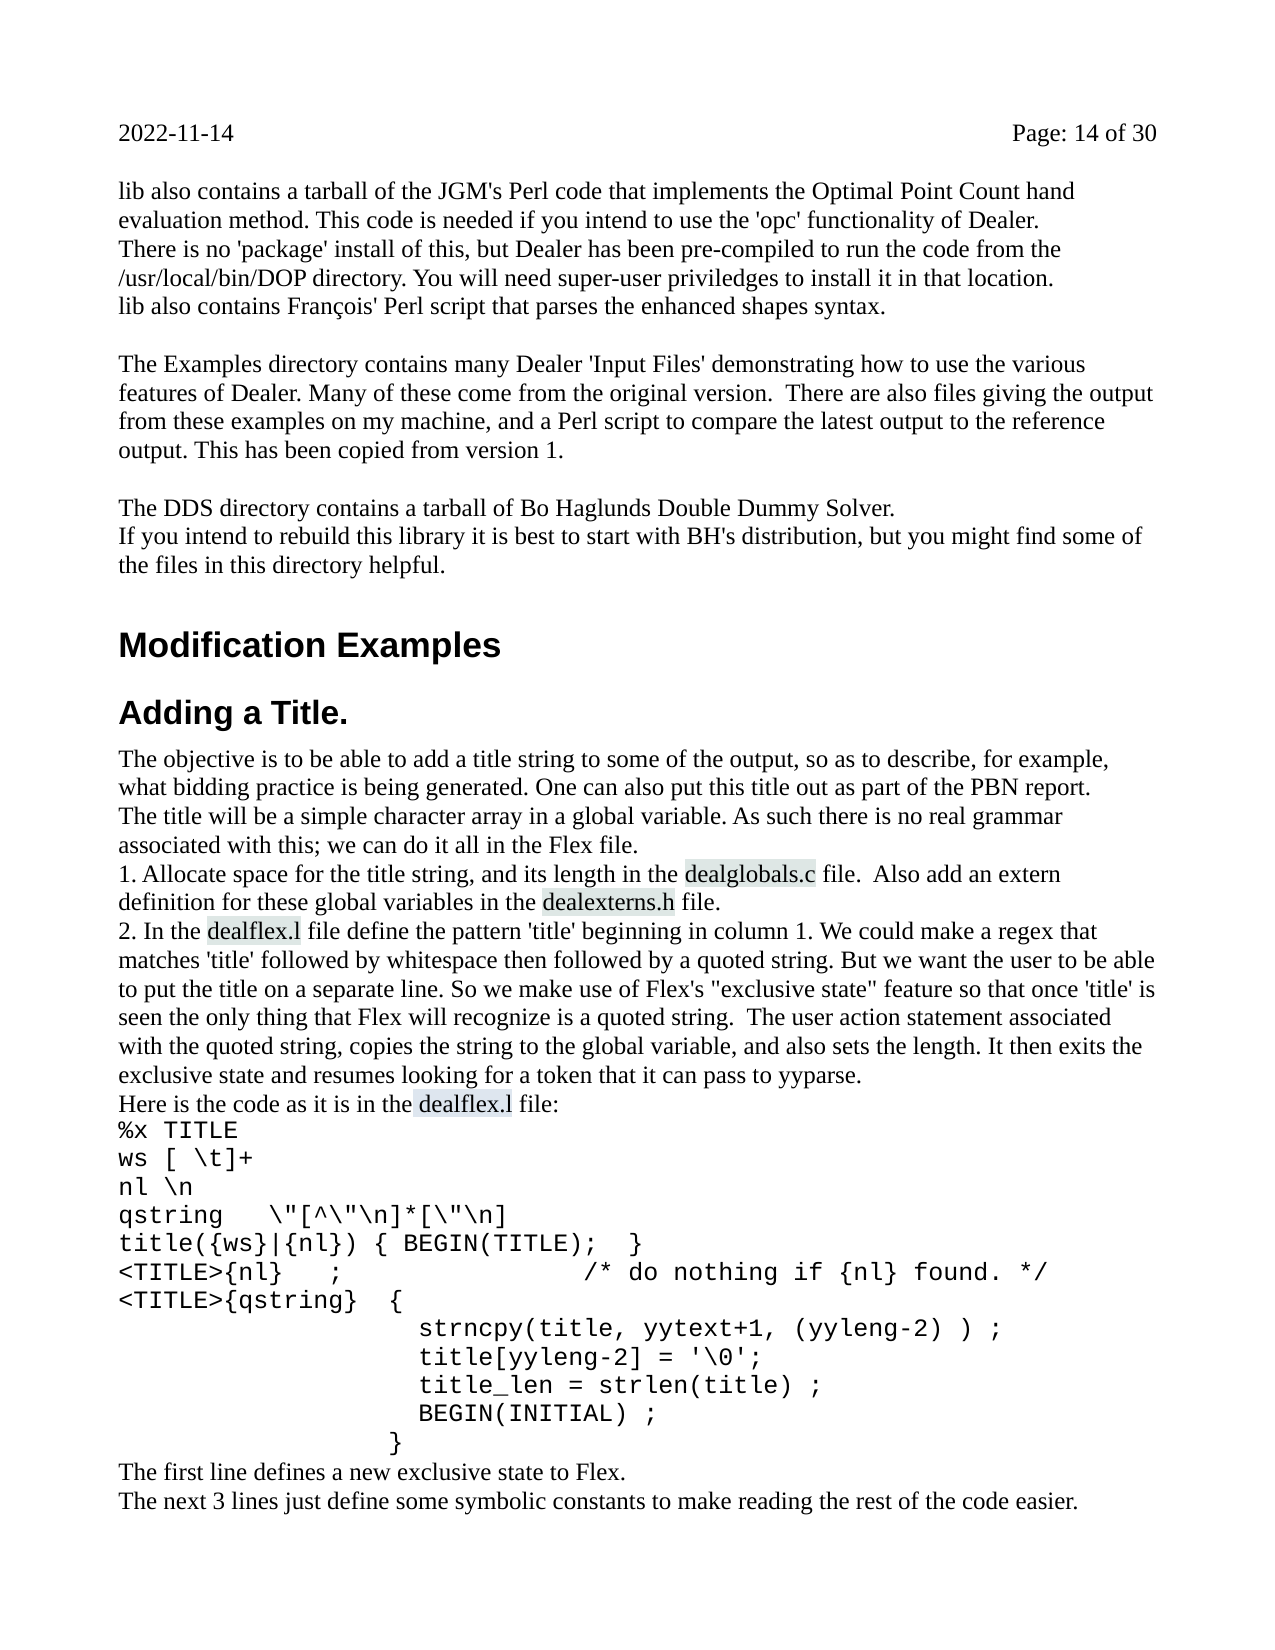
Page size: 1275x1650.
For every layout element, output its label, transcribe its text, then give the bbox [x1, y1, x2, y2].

text title_len = strlen(title) ; [118, 1372, 1157, 1401]
text The title will be a simple character array in a global variable. As such there is no real grammar associated with this; we can do it all in the Flex file. [118, 801, 1157, 859]
text title({ws}|{nl}) { BEGIN(TITLE); } [118, 1231, 1157, 1259]
text The DDS directory contains a tarball of Bo Haglunds Double Dummy Solver. [118, 493, 1157, 521]
text There is no 'package' install of this, but Dealer has been pre-compiled to run the code from the /usr/local/bin/DOP directory. You will need super-user priviledges to install it in that location. [118, 234, 1157, 291]
text ws [ \t]+ [118, 1146, 1157, 1174]
text The next 3 lines just define some symbolic constants to make reading the rest of the code easier. [118, 1486, 1157, 1515]
text %x TITLE [118, 1117, 1157, 1146]
text BEGIN(INITIAL) ; [118, 1401, 1157, 1429]
text title[yyleng-2] = '\0'; [118, 1344, 1157, 1372]
text <TITLE>{nl} ; /* do nothing if {nl} found. */ [118, 1259, 1157, 1287]
text 1. Allocate space for the title string, and its length in the dealglobals.c file. Also add an extern definition for these global variables in the dealexterns.h file. [118, 859, 1157, 916]
text <TITLE>{qstring} { [118, 1287, 1157, 1316]
text If you intend to rebuild this library it is best to start with BH's distribution, but you might find some of the files in this directory helpful. [118, 521, 1157, 579]
text lib also contains François' Perl script that parses the enhanced shapes syntax. [118, 291, 1157, 320]
text 2. In the dealflex.l file define the pattern 'title' beginning in column 1. We could make a regex that matches 'title' followed by whitespace then followed by a quoted string. But we want the user to be able to put the title on a separate line. So we make use of Flex's "exclusive state" feature so that once 'title' is seen the only thing that Flex will recognize is a quoted string. The user action statement associated with the quoted string, copies the string to the global variable, and also sets the length. It then exits the exclusive state and resumes looking for a token that it can pass to yyparse. [118, 916, 1157, 1089]
text nl \n [118, 1174, 1157, 1202]
subtitle Adding a Title. [118, 692, 1157, 731]
text qstring \"[^\"\n]*[\"\n] [118, 1202, 1157, 1231]
text The Examples directory contains many Dealer 'Input Files' demonstrating how to use the various features of Dealer. Many of these come from the original version. There are also files giving the output from these examples on my machine, and a Perl script to compare the latest output to the reference output. This has been copied from version 1. [118, 349, 1157, 464]
text strncpy(title, yytext+1, (yyleng-2) ) ; [118, 1316, 1157, 1344]
text The objective is to be able to add a title string to some of the output, so as to describe, for example, what bidding practice is being generated. One can also put this title out as part of the PBN report. [118, 744, 1157, 801]
text The first line defines a new exclusive state to Flex. [118, 1457, 1157, 1486]
text Here is the code as it is in the dealflex.l file: [118, 1089, 1157, 1117]
text lib also contains a tarball of the JGM's Perl code that implements the Optimal Point Count hand evaluation method. This code is needed if you intend to use the 'opc' functionality of Dealer. [118, 176, 1157, 234]
text } [118, 1429, 1157, 1457]
subtitle Modification Examples [118, 625, 1157, 665]
